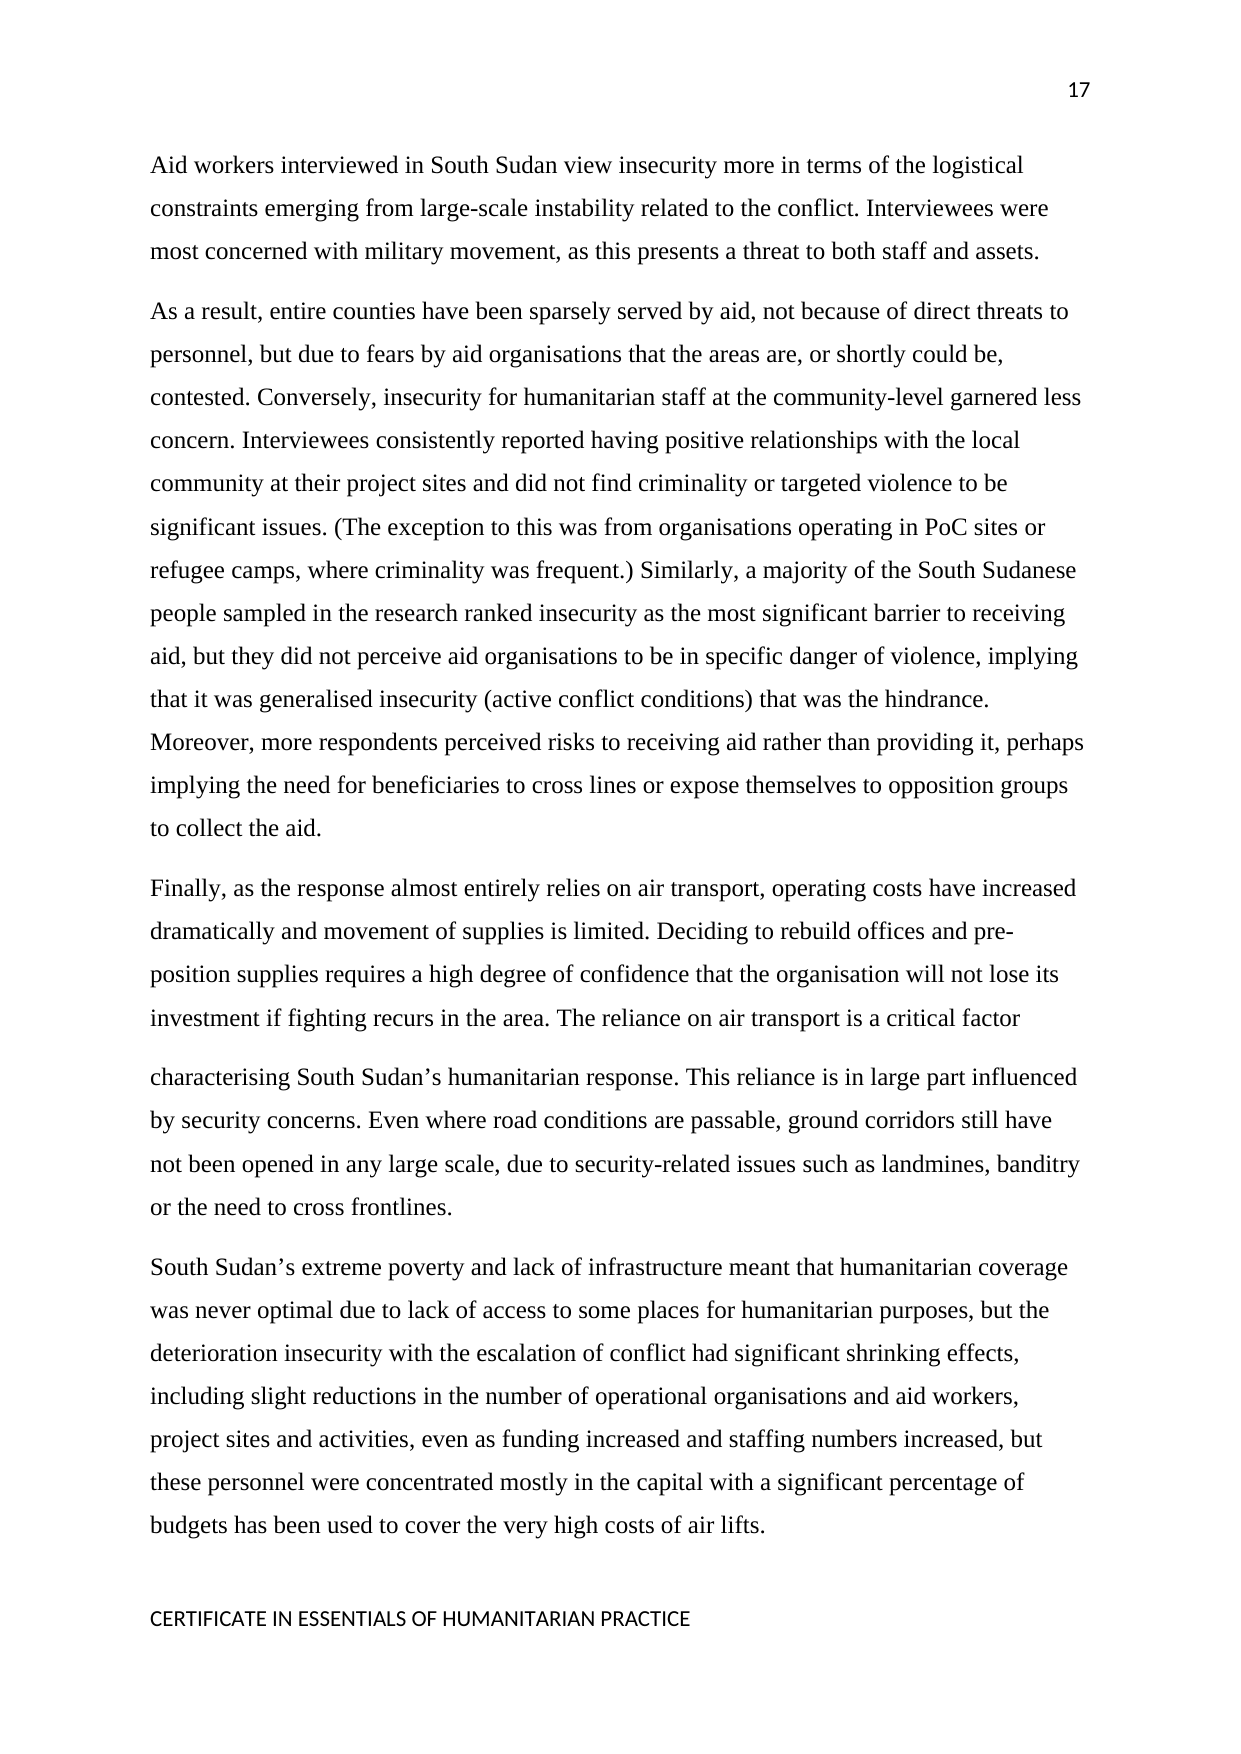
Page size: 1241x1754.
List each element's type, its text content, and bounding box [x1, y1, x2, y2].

text characterising South Sudan’s humanitarian response. This reliance is in large part influenced by security concerns. Even where road conditions are passable, ground corridors still have not been opened in any large scale, due to security-related issues such as landmines, banditry or the need to cross frontlines. [150, 1062, 1090, 1221]
text Finally, as the response almost entirely relies on air transport, operating costs have increased dramatically and movement of supplies is limited. Deciding to rebuild offices and pre-position supplies requires a high degree of confidence that the organisation will not lose its investment if fighting recurs in the area. The reliance on air transport is a critical factor [150, 873, 1090, 1031]
text South Sudan’s extreme poverty and lack of infrastructure meant that humanitarian coverage was never optimal due to lack of access to some places for humanitarian purposes, but the deterioration insecurity with the escalation of conflict had significant shrinking effects, including slight reductions in the number of operational organisations and aid workers, project sites and activities, even as funding increased and staffing numbers increased, but these personnel were concentrated mostly in the capital with a significant percentage of budgets has been used to cover the very high costs of air lifts. [150, 1252, 1090, 1539]
text As a result, entire counties have been sparsely served by aid, not because of direct threats to personnel, but due to fears by aid organisations that the areas are, or shortly could be, contested. Conversely, insecurity for humanitarian staff at the community-level garnered less concern. Interviewees consistently reported having positive relationships with the local community at their project sites and did not find criminality or targeted violence to be significant issues. (The exception to this was from organisations operating in PoC sites or refugee camps, where criminality was frequent.) Similarly, a majority of the South Sudanese people sampled in the research ranked insecurity as the most significant barrier to receiving aid, but they did not perceive aid organisations to be in specific danger of violence, implying that it was generalised insecurity (active conflict conditions) that was the hindrance. Moreover, more respondents perceived risks to receiving aid rather than providing it, perhaps implying the need for beneficiaries to cross lines or expose themselves to opposition groups to collect the aid. [150, 296, 1090, 842]
text Aid workers interviewed in South Sudan view insecurity more in terms of the logistical constraints emerging from large-scale instability related to the conflict. Interviewees were most concerned with military movement, as this presents a threat to both staff and assets. [150, 150, 1090, 265]
